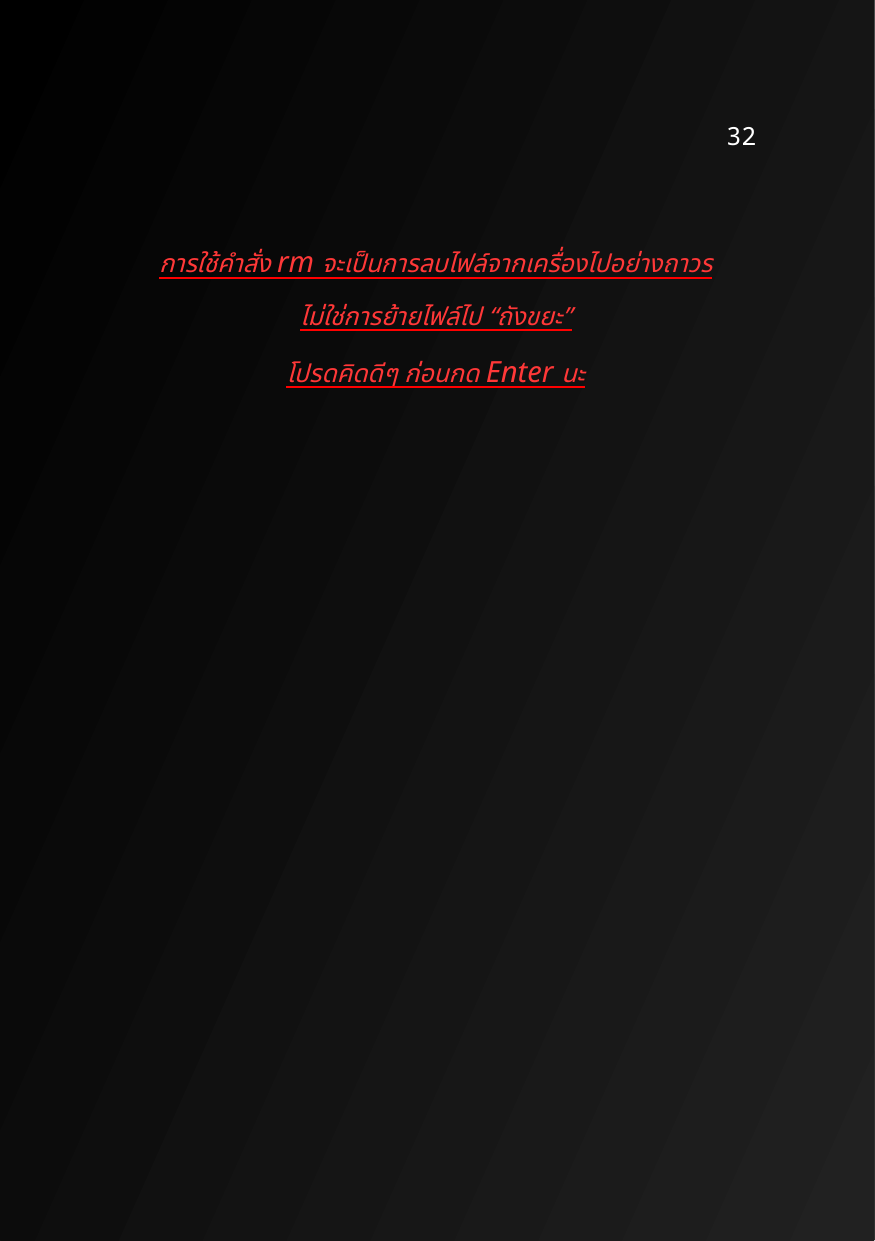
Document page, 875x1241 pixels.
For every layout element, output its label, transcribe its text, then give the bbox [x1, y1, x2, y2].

text โปรดคิดดีๆ ก่อนกด Enter นะ [118, 351, 756, 393]
text ไม่ใช่การย้ายไฟล์ไป “ถังขยะ” [118, 299, 756, 336]
text การใช้คำสั่ง rm จะเป็นการลบไฟล์จากเครื่องไปอย่างถาวร [118, 242, 756, 284]
